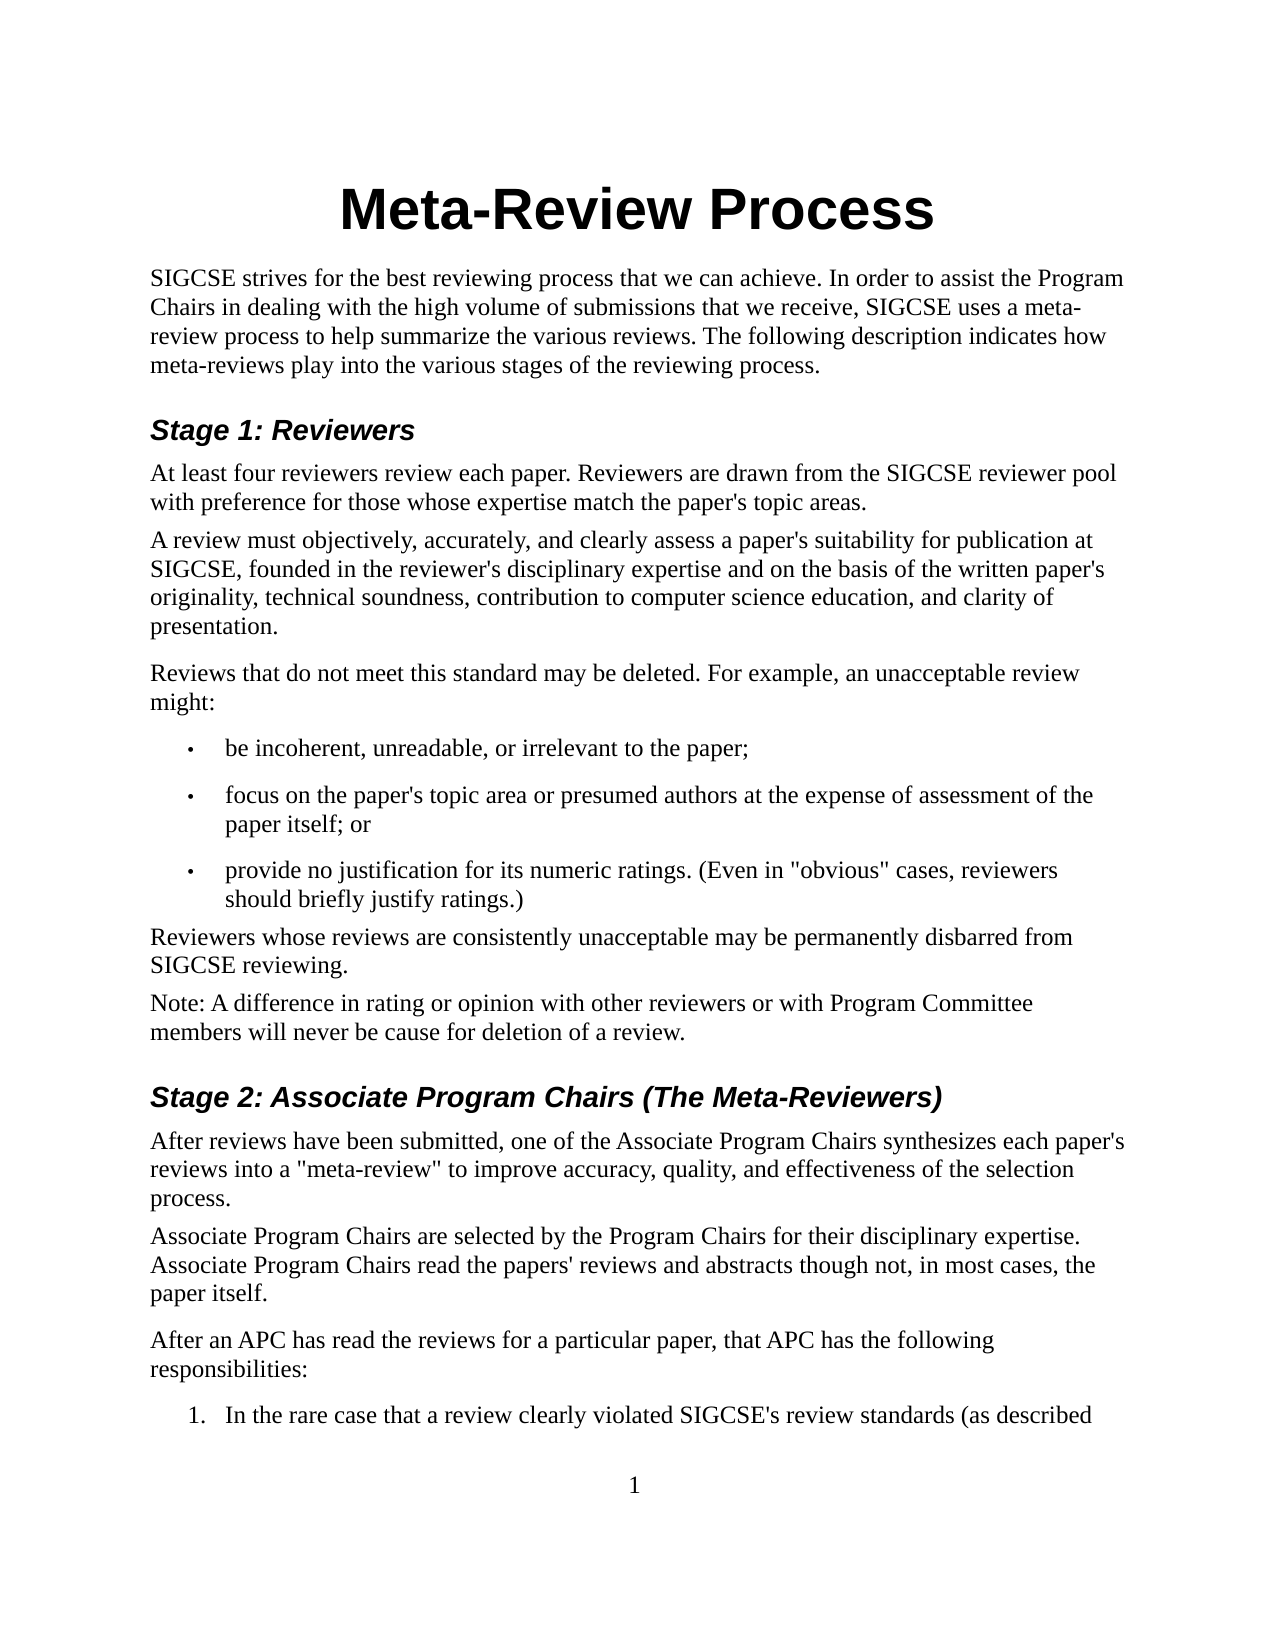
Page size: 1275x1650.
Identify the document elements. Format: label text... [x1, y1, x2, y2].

text Reviews that do not meet this standard may be deleted. For example, an unacceptable review might: [150, 658, 1125, 715]
subtitle Stage 1: Reviewers [150, 412, 1125, 446]
title Meta-Review Process [150, 175, 1125, 242]
text Note: A difference in rating or opinion with other reviewers or with Program Committee members will never be cause for deletion of a review. [150, 988, 1125, 1046]
subtitle Stage 2: Associate Program Chairs (The Meta-Reviewers) [150, 1080, 1125, 1113]
text Reviewers whose reviews are consistently unacceptable may be permanently disbarred from SIGCSE reviewing. [150, 922, 1125, 979]
list be incoherent, unreadable, or irrelevant to the paper; [187, 733, 1125, 762]
list provide no justification for its numeric ratings. (Even in "obvious" cases, reviewers should briefly justify ratings.) [187, 855, 1125, 913]
text After an APC has read the reviews for a particular paper, that APC has the following responsibilities: [150, 1325, 1125, 1383]
list In the rare case that a review clearly violated SIGCSE's review standards (as described [187, 1401, 1125, 1429]
text Associate Program Chairs are selected by the Program Chairs for their disciplinary expertise. Associate Program Chairs read the papers' reviews and abstracts though not, in most cases, the paper itself. [150, 1221, 1125, 1307]
text SIGCSE strives for the best reviewing process that we can achieve. In order to assist the Program Chairs in dealing with the high volume of submissions that we receive, SIGCSE uses a meta-review process to help summarize the various reviews. The following description indicates how meta-reviews play into the various stages of the reviewing process. [150, 263, 1125, 378]
list focus on the paper's topic area or presumed authors at the expense of assessment of the paper itself; or [187, 780, 1125, 837]
text At least four reviewers review each paper. Reviewers are drawn from the SIGCSE reviewer pool with preference for those whose expertise match the paper's topic areas. [150, 458, 1125, 516]
text After reviews have been submitted, one of the Associate Program Chairs synthesizes each paper's reviews into a "meta-review" to improve accuracy, quality, and effectiveness of the selection process. [150, 1126, 1125, 1212]
text A review must objectively, accurately, and clearly assess a paper's suitability for publication at SIGCSE, founded in the reviewer's disciplinary expertise and on the basis of the written paper's originality, technical soundness, contribution to computer science education, and clarity of presentation. [150, 525, 1125, 640]
